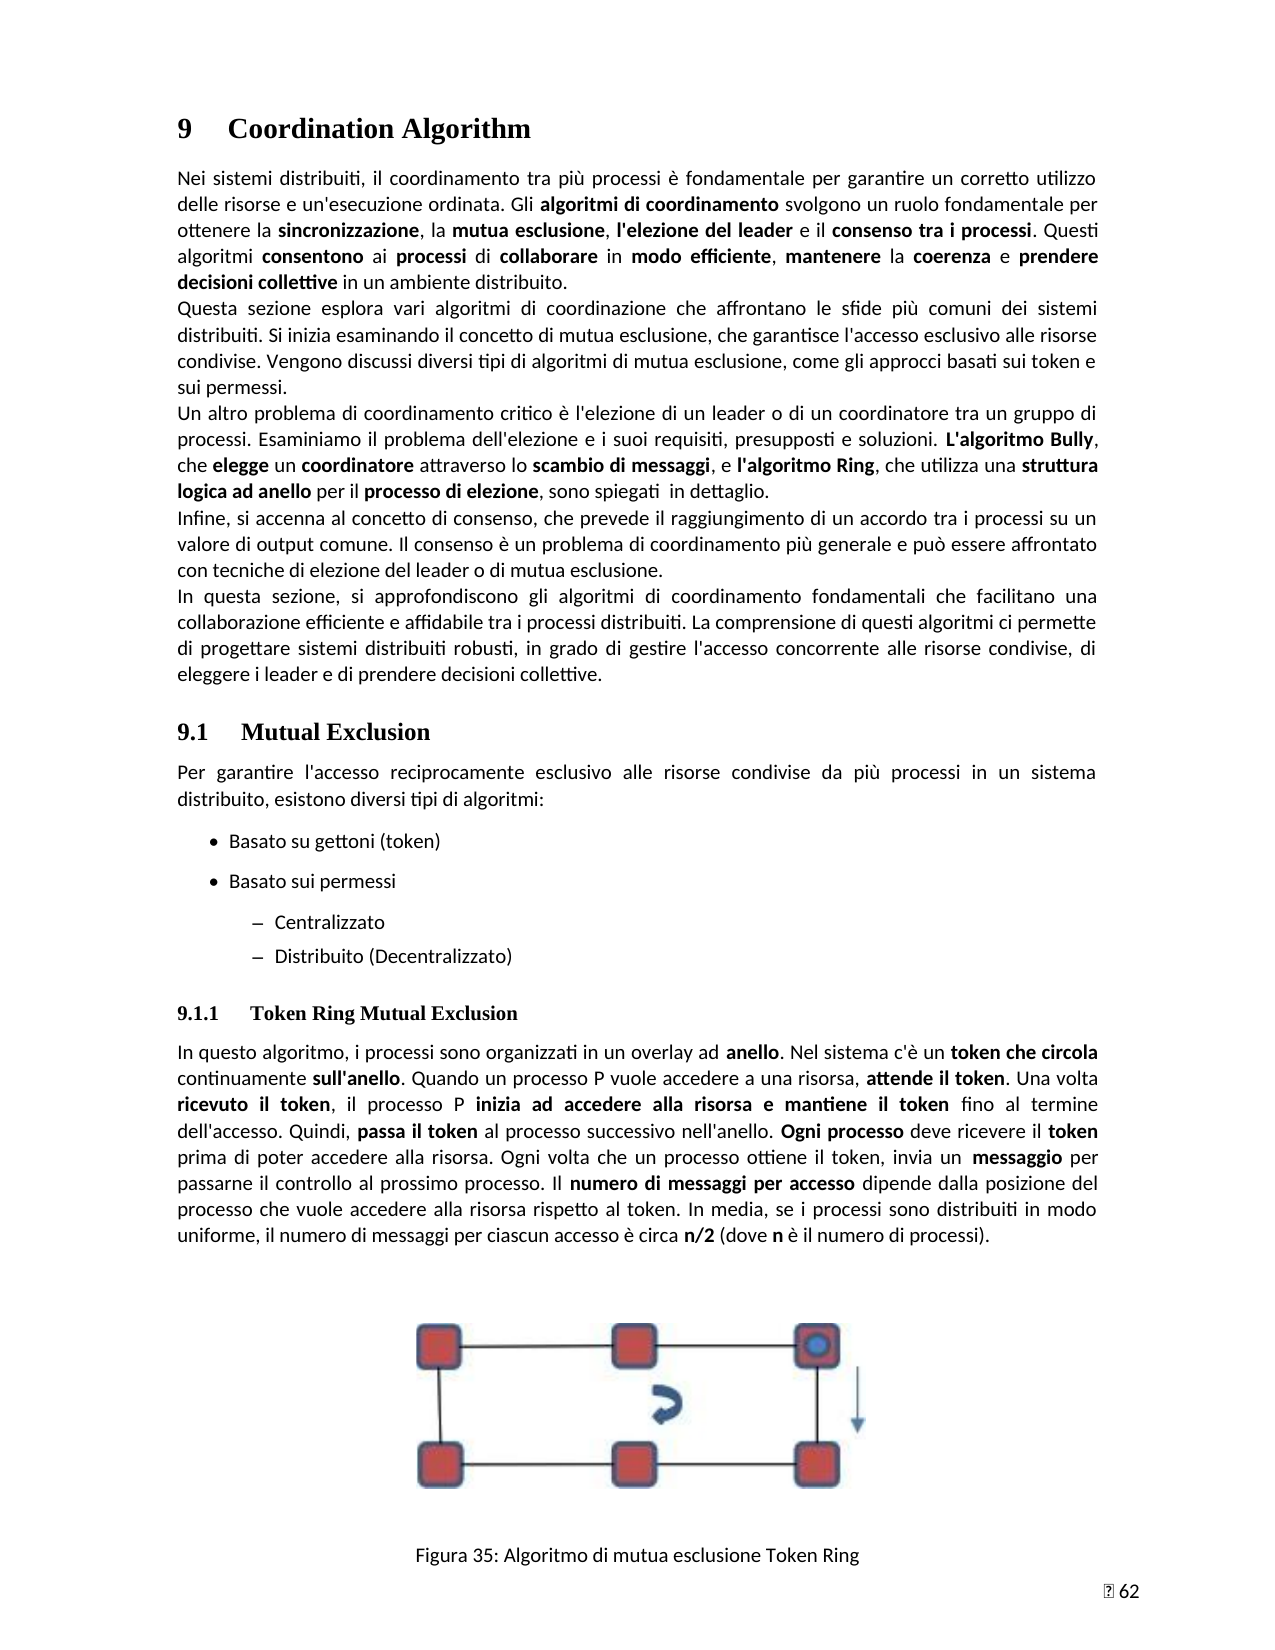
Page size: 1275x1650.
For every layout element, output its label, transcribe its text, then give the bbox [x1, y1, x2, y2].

list Centralizzato [252, 909, 1139, 934]
text Questa sezione esplora vari algoritmi di coordinazione che affrontano le sfide più comuni dei sistemi distribuiti. Si inizia esaminando il concetto di mutua esclusione, che garantisce l'accesso esclusivo alle risorse condivise. Vengono discussi diversi tipi di algoritmi di mutua esclusione, come gli approcci basati sui token e sui permessi. [177, 296, 1099, 399]
picture [416, 1323, 866, 1489]
text Figura 35: Algoritmo di mutua esclusione Token Ring [136, 1542, 1139, 1567]
subtitle Coordination Algorithm [177, 112, 1139, 145]
text In questo algoritmo, i processi sono organizzati in un overlay ad anello. Nel sistema c'è un token che circola continuamente sull'anello. Quando un processo P vuole accedere a una risorsa, attende il token. Una volta ricevuto il token, il processo P inizia ad accedere alla risorsa e mantiene il token fino al termine dell'accesso. Quindi, passa il token al processo successivo nell'anello. Ogni processo deve ricevere il token prima di poter accedere alla risorsa. Ogni volta che un processo ottiene il token, invia un messaggio per passarne il controllo al prossimo processo. Il numero di messaggi per accesso dipende dalla posizione del processo che vuole accedere alla risorsa rispetto al token. In media, se i processi sono distribuiti in modo uniforme, il numero di messaggi per ciascun accesso è circa n/2 (dove n è il numero di processi). [177, 1039, 1098, 1248]
text Infine, si accenna al concetto di consenso, che prevede il raggiungimento di un accordo tra i processi su un valore di output comune. Il consenso è un problema di coordinamento più generale e può essere affrontato con tecniche di elezione del leader o di mutua esclusione. [177, 505, 1099, 582]
subtitle Token Ring Mutual Exclusion [177, 1001, 1139, 1025]
text Per garantire l'accesso reciprocamente esclusivo alle risorse condivise da più processi in un sistema distribuito, esistono diversi tipi di algoritmi: [177, 759, 1098, 811]
list Basato sui permessi [208, 868, 1139, 894]
text In questa sezione, si approfondiscono gli algoritmi di coordinamento fondamentali che facilitano una collaborazione efficiente e affidabile tra i processi distribuiti. La comprensione di questi algoritmi ci permette di progettare sistemi distribuiti robusti, in grado di gestire l'accesso concorrente alle risorse condivise, di eleggere i leader e di prendere decisioni collettive. [177, 583, 1098, 687]
subtitle Mutual Exclusion [177, 717, 1139, 746]
text Un altro problema di coordinamento critico è l'elezione di un leader o di un coordinatore tra un gruppo di processi. Esaminiamo il problema dell'elezione e i suoi requisiti, presupposti e soluzioni. L'algoritmo Bully, che elegge un coordinatore attraverso lo scambio di messaggi, e l'algoritmo Ring, che utilizza una struttura logica ad anello per il processo di elezione, sono spiegati in dettaglio. [177, 400, 1099, 504]
list Distribuito (Decentralizzato) [252, 944, 1139, 969]
list Basato su gettoni (token) [208, 828, 1139, 853]
text Nei sistemi distribuiti, il coordinamento tra più processi è fondamentale per garantire un corretto utilizzo delle risorse e un'esecuzione ordinata. Gli algoritmi di coordinamento svolgono un ruolo fondamentale per ottenere la sincronizzazione, la mutua esclusione, l'elezione del leader e il consenso tra i processi. Questi algoritmi consentono ai processi di collaborare in modo efficiente, mantenere la coerenza e prendere decisioni collettive in un ambiente distribuito. [177, 165, 1098, 295]
